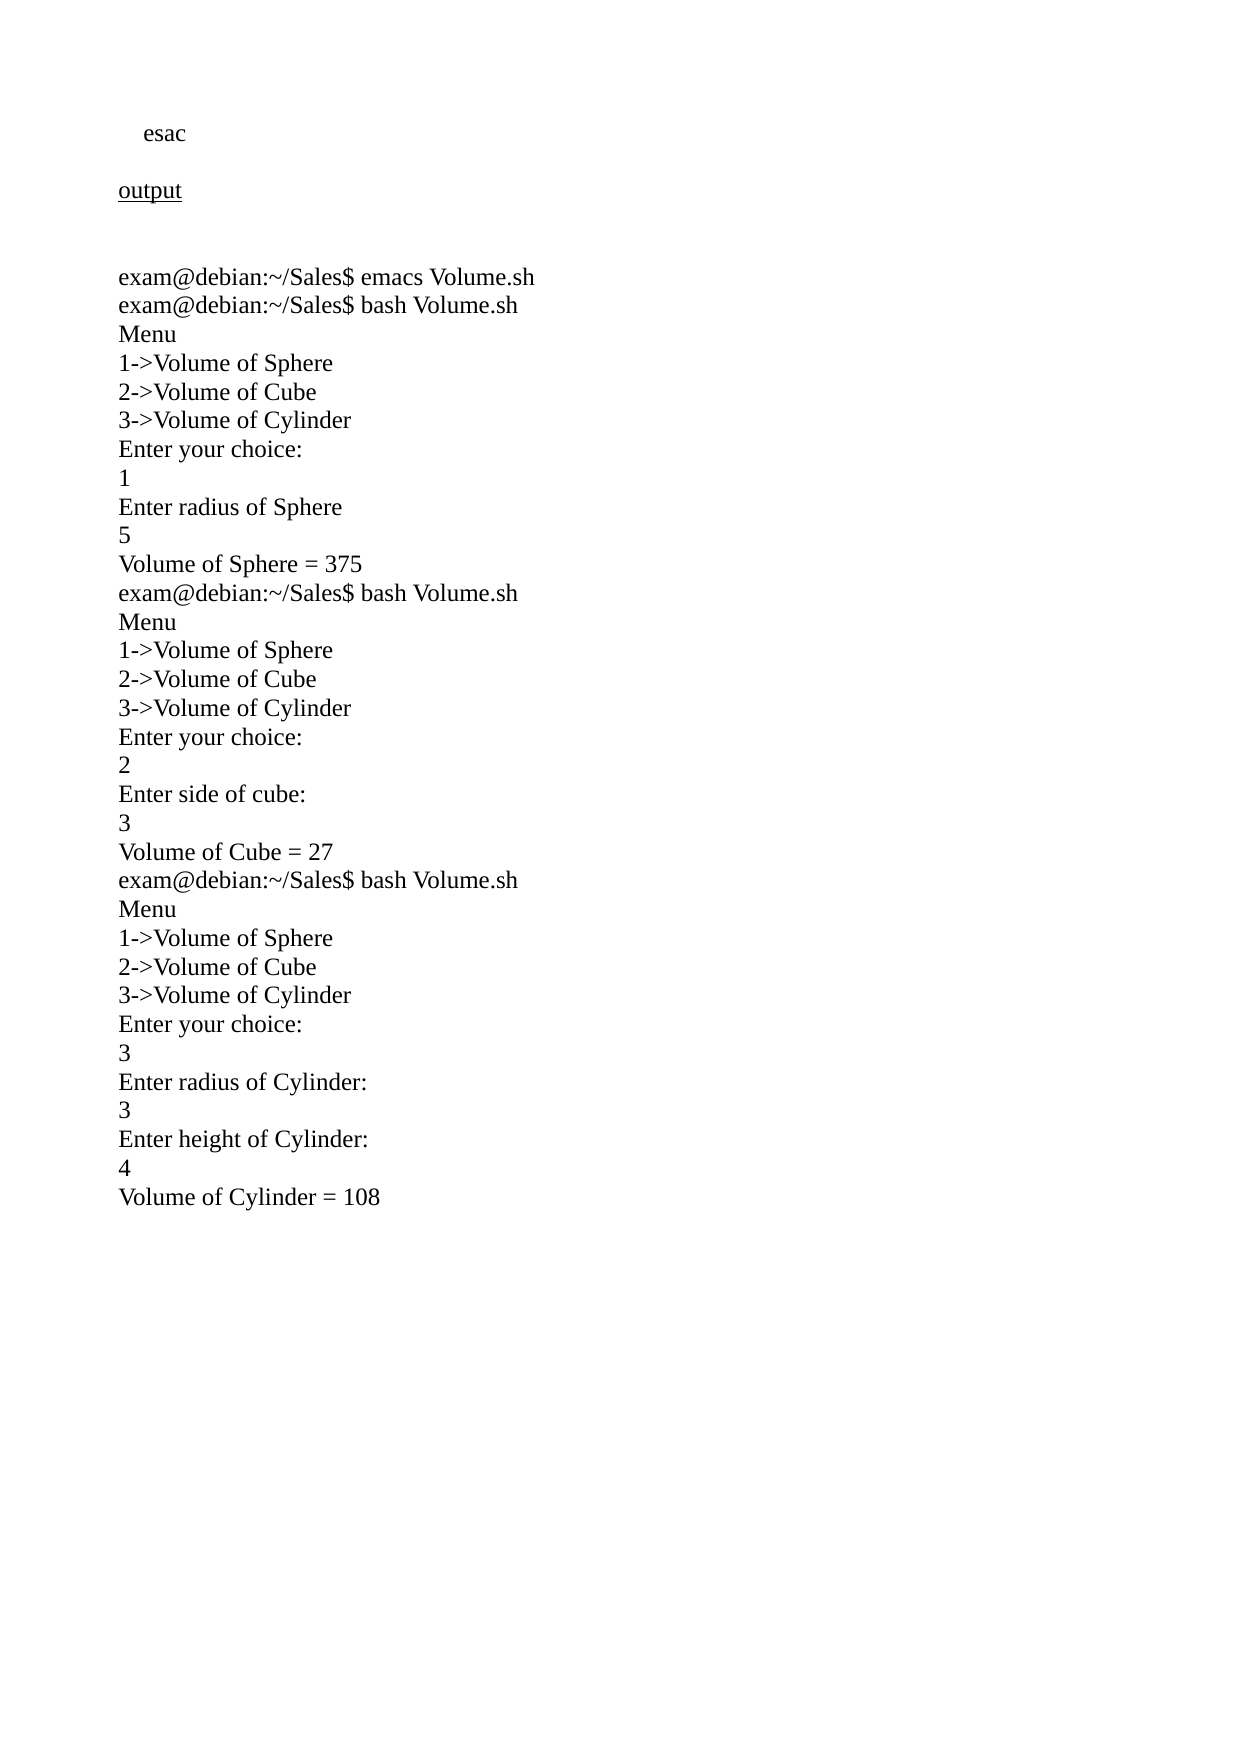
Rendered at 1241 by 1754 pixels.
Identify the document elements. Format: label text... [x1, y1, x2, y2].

text 3 [118, 1096, 1122, 1124]
text Menu [118, 894, 1122, 923]
text Enter your choice: [118, 722, 1122, 751]
text 1->Volume of Sphere [118, 636, 1122, 664]
text exam@debian:~/Sales$ bash Volume.sh [118, 866, 1122, 894]
text 4 [118, 1153, 1122, 1182]
text 2 [118, 751, 1122, 779]
text 1 [118, 463, 1122, 492]
text Volume of Cube = 27 [118, 837, 1122, 866]
text Enter your choice: [118, 434, 1122, 463]
text 1->Volume of Sphere [118, 348, 1122, 377]
text 3 [118, 808, 1122, 837]
text output [118, 176, 1122, 204]
text Enter side of cube: [118, 779, 1122, 808]
text Volume of Cylinder = 108 [118, 1182, 1122, 1211]
text 3->Volume of Cylinder [118, 406, 1122, 434]
text Enter radius of Cylinder: [118, 1067, 1122, 1096]
text Enter your choice: [118, 1009, 1122, 1038]
text Enter radius of Sphere [118, 492, 1122, 521]
text 3 [118, 1038, 1122, 1067]
text exam@debian:~/Sales$ bash Volume.sh [118, 578, 1122, 607]
text Volume of Sphere = 375 [118, 549, 1122, 578]
text 2->Volume of Cube [118, 952, 1122, 981]
text exam@debian:~/Sales$ emacs Volume.sh [118, 262, 1122, 291]
text Menu [118, 319, 1122, 348]
text 2->Volume of Cube [118, 664, 1122, 693]
text 3->Volume of Cylinder [118, 981, 1122, 1009]
text 5 [118, 521, 1122, 549]
text 1->Volume of Sphere [118, 923, 1122, 952]
text 2->Volume of Cube [118, 377, 1122, 406]
text 3->Volume of Cylinder [118, 693, 1122, 722]
text Enter height of Cylinder: [118, 1124, 1122, 1153]
text esac [118, 118, 1122, 147]
text Menu [118, 607, 1122, 636]
text exam@debian:~/Sales$ bash Volume.sh [118, 291, 1122, 319]
